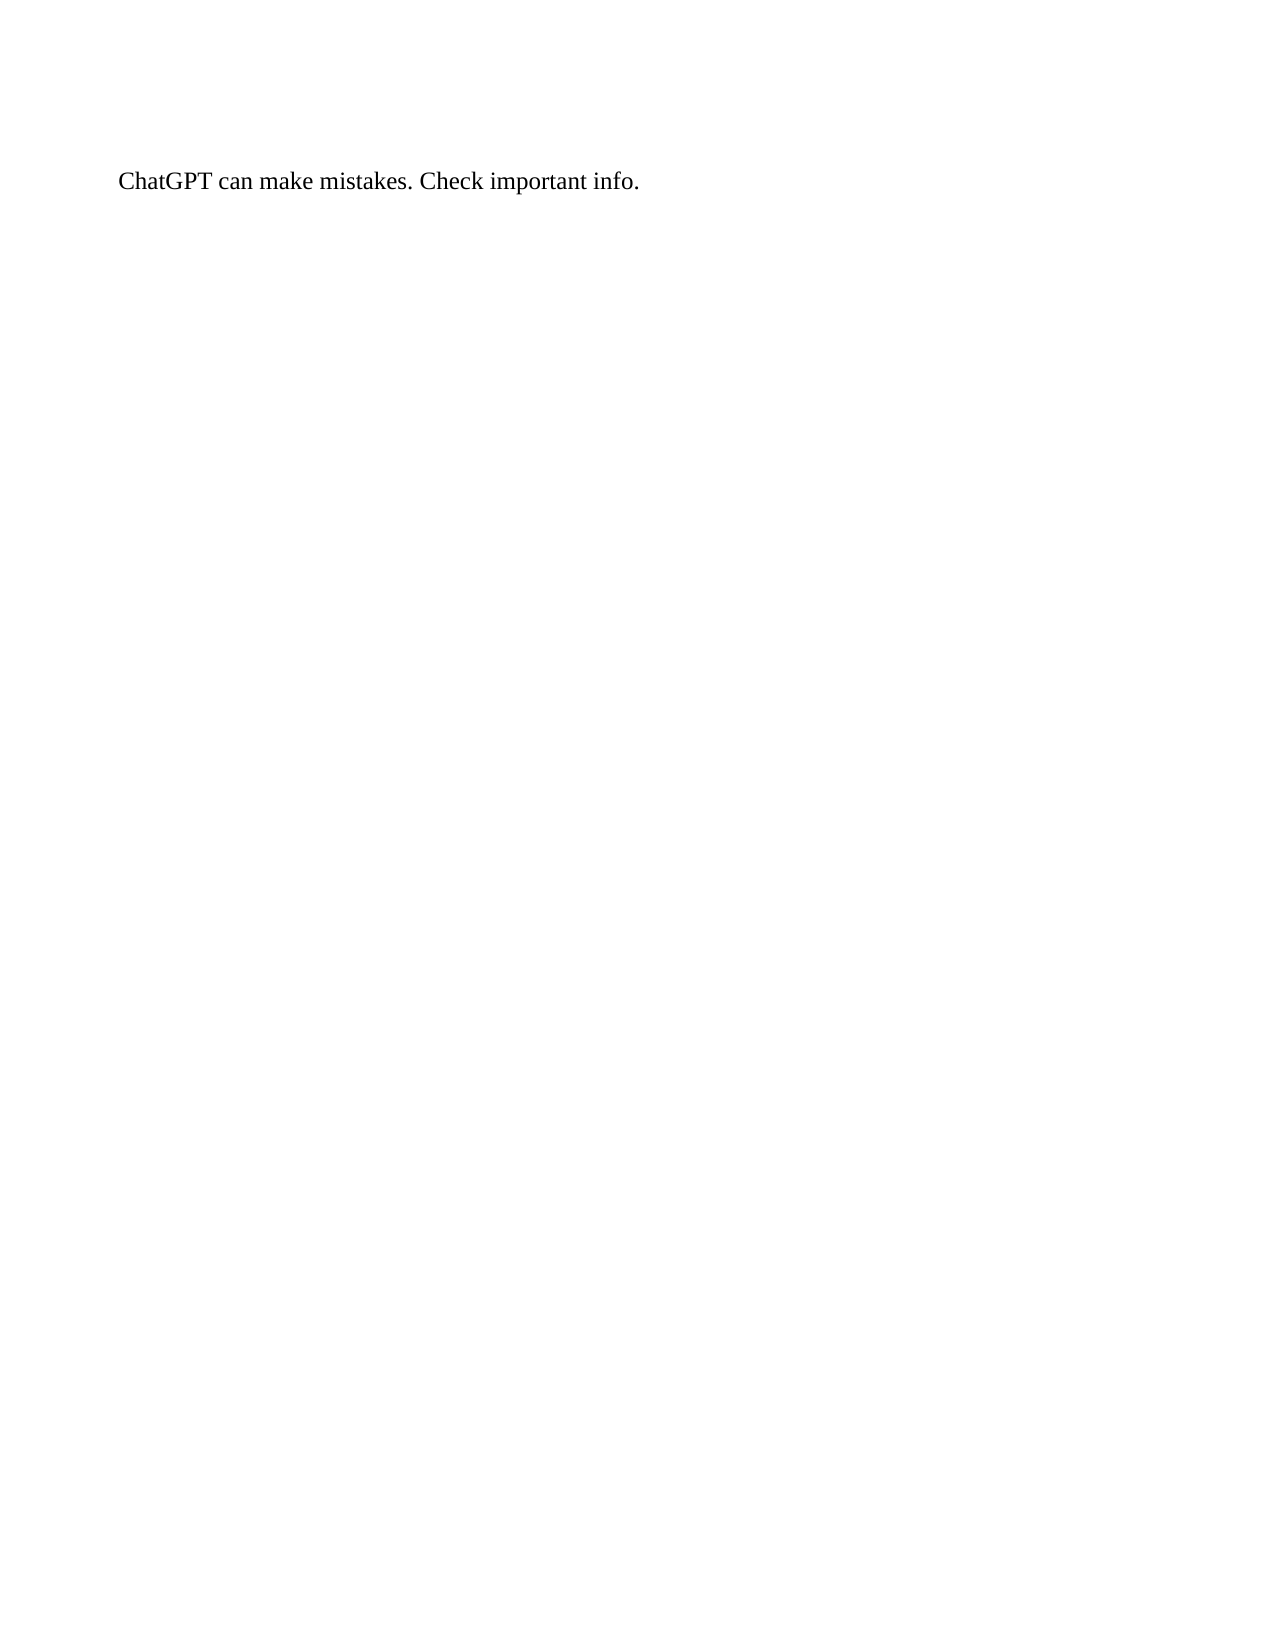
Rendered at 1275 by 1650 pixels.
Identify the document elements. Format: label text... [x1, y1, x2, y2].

text ChatGPT can make mistakes. Check important info. [118, 166, 1157, 194]
